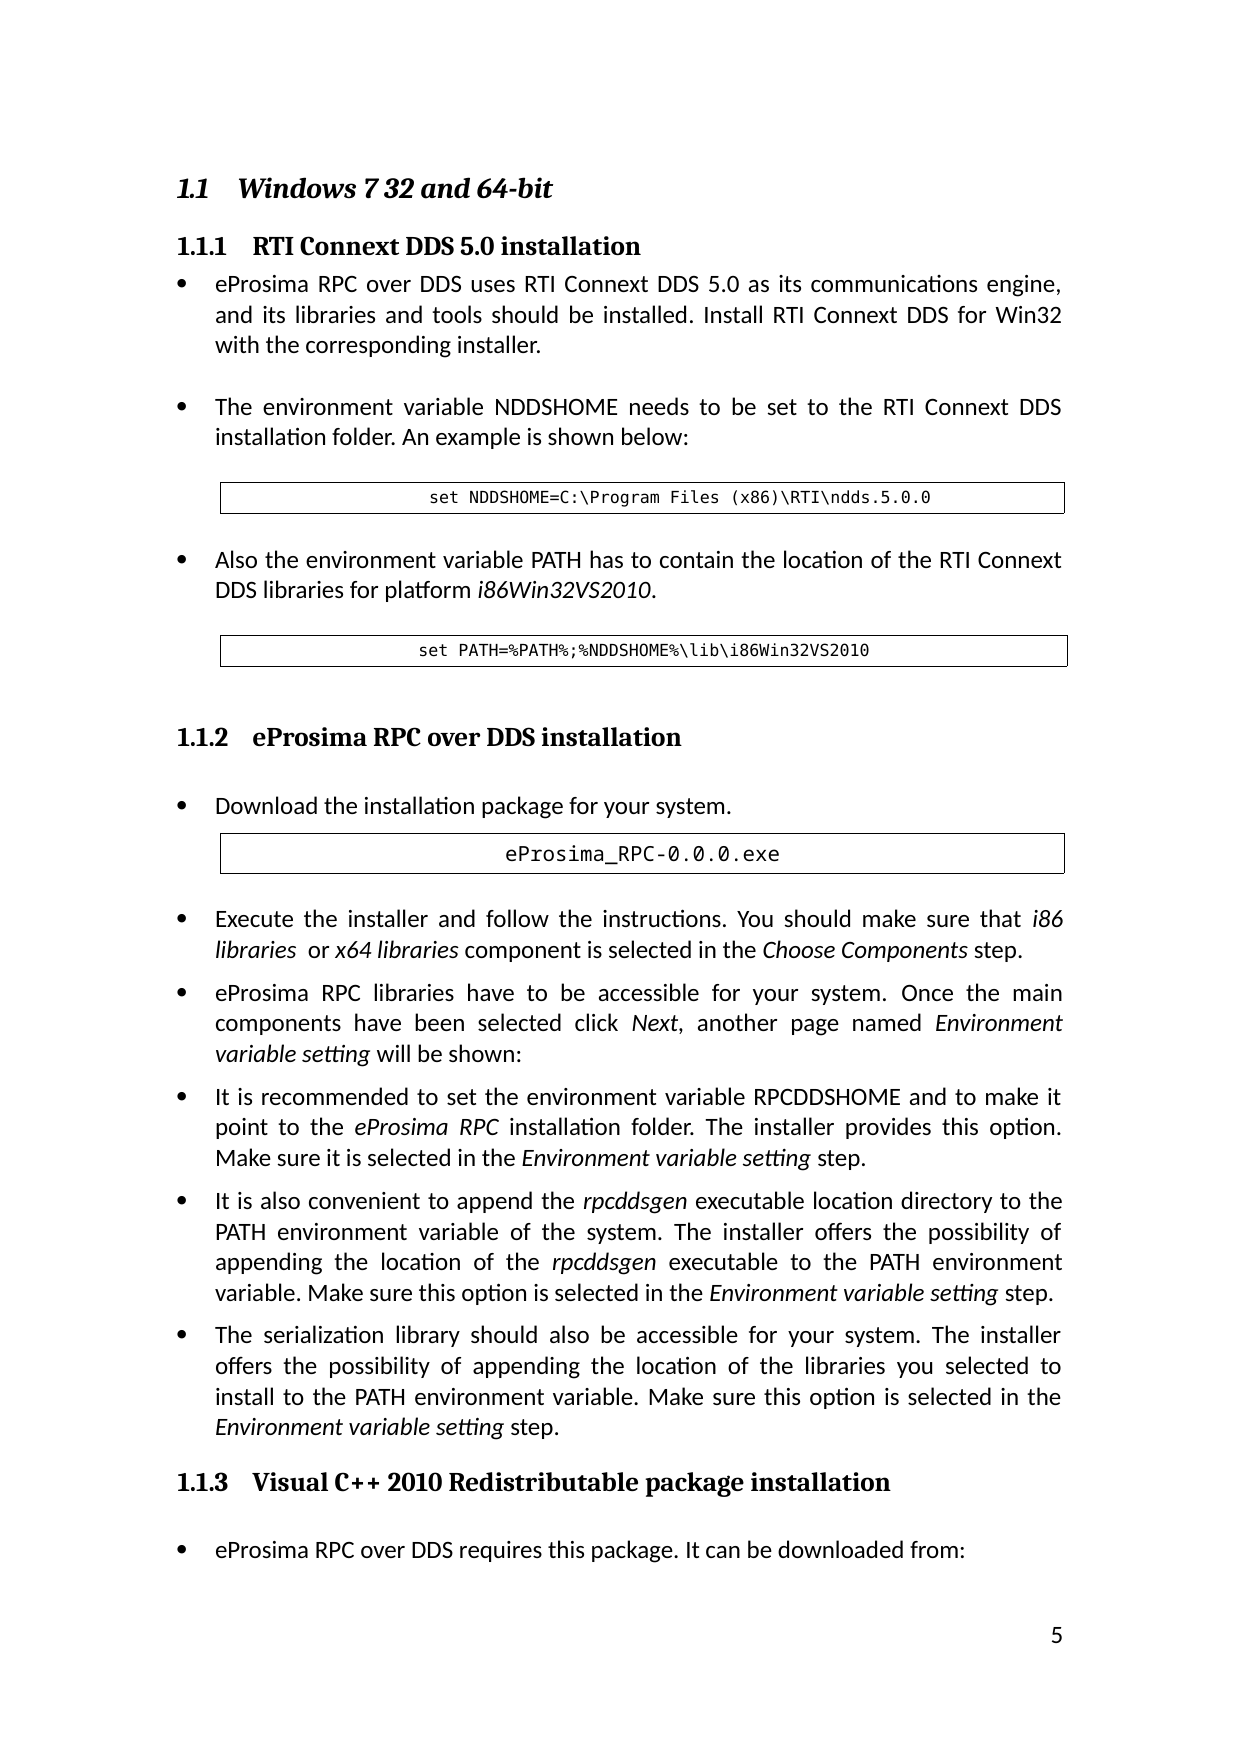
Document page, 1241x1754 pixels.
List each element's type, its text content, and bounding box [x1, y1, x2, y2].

list eProsima RPC libraries have to be accessible for your system. Once the main components have been selected click Next, another page named Environment variable setting will be shown: [177, 977, 1063, 1068]
subtitle eProsima RPC over DDS installation [177, 722, 1063, 753]
list It is also convenient to append the rpcddsgen executable location directory to the PATH environment variable of the system. The installer offers the possibility of appending the location of the rpcddsgen executable to the PATH environment variable. Make sure this option is selected in the Environment variable setting step. [177, 1185, 1063, 1307]
list It is recommended to set the environment variable RPCDDSHOME and to make it point to the eProsima RPC installation folder. The installer provides this option. Make sure it is selected in the Environment variable setting step. [177, 1081, 1063, 1173]
list eProsima RPC over DDS requires this package. It can be downloaded from: [177, 1535, 1063, 1565]
table_header set NDDSHOME=C:\Program Files (x86)\RTI\ndds.5.0.0 [221, 483, 1064, 513]
list Also the environment variable PATH has to contain the location of the RTI Connext DDS libraries for platform i86Win32VS2010. [177, 544, 1063, 605]
subtitle Visual C++ 2010 Redistributable package installation [177, 1467, 1063, 1498]
list The serialization library should also be accessible for your system. The installer offers the possibility of appending the location of the libraries you selected to install to the PATH environment variable. Make sure this option is selected in the Environment variable setting step. [177, 1320, 1063, 1442]
table_header set PATH=%PATH%;%NDDSHOME%\lib\i86Win32VS2010 [221, 636, 1067, 666]
table_header eProsima_RPC-0.0.0.exe [221, 834, 1064, 873]
list Execute the installer and follow the instructions. You should make sure that i86 libraries or x64 libraries component is selected in the Choose Components step. [177, 903, 1063, 964]
list eProsima RPC over DDS uses RTI Connext DDS 5.0 as its communications engine, and its libraries and tools should be installed. Install RTI Connext DDS for Win32 with the corresponding installer. [177, 268, 1063, 360]
list Download the installation package for your system. [177, 790, 1063, 820]
subtitle RTI Connext DDS 5.0 installation [177, 231, 1063, 262]
list The environment variable NDDSHOME needs to be set to the RTI Connext DDS installation folder. An example is shown below: [177, 391, 1063, 452]
subtitle Windows 7 32 and 64-bit [177, 173, 1063, 206]
